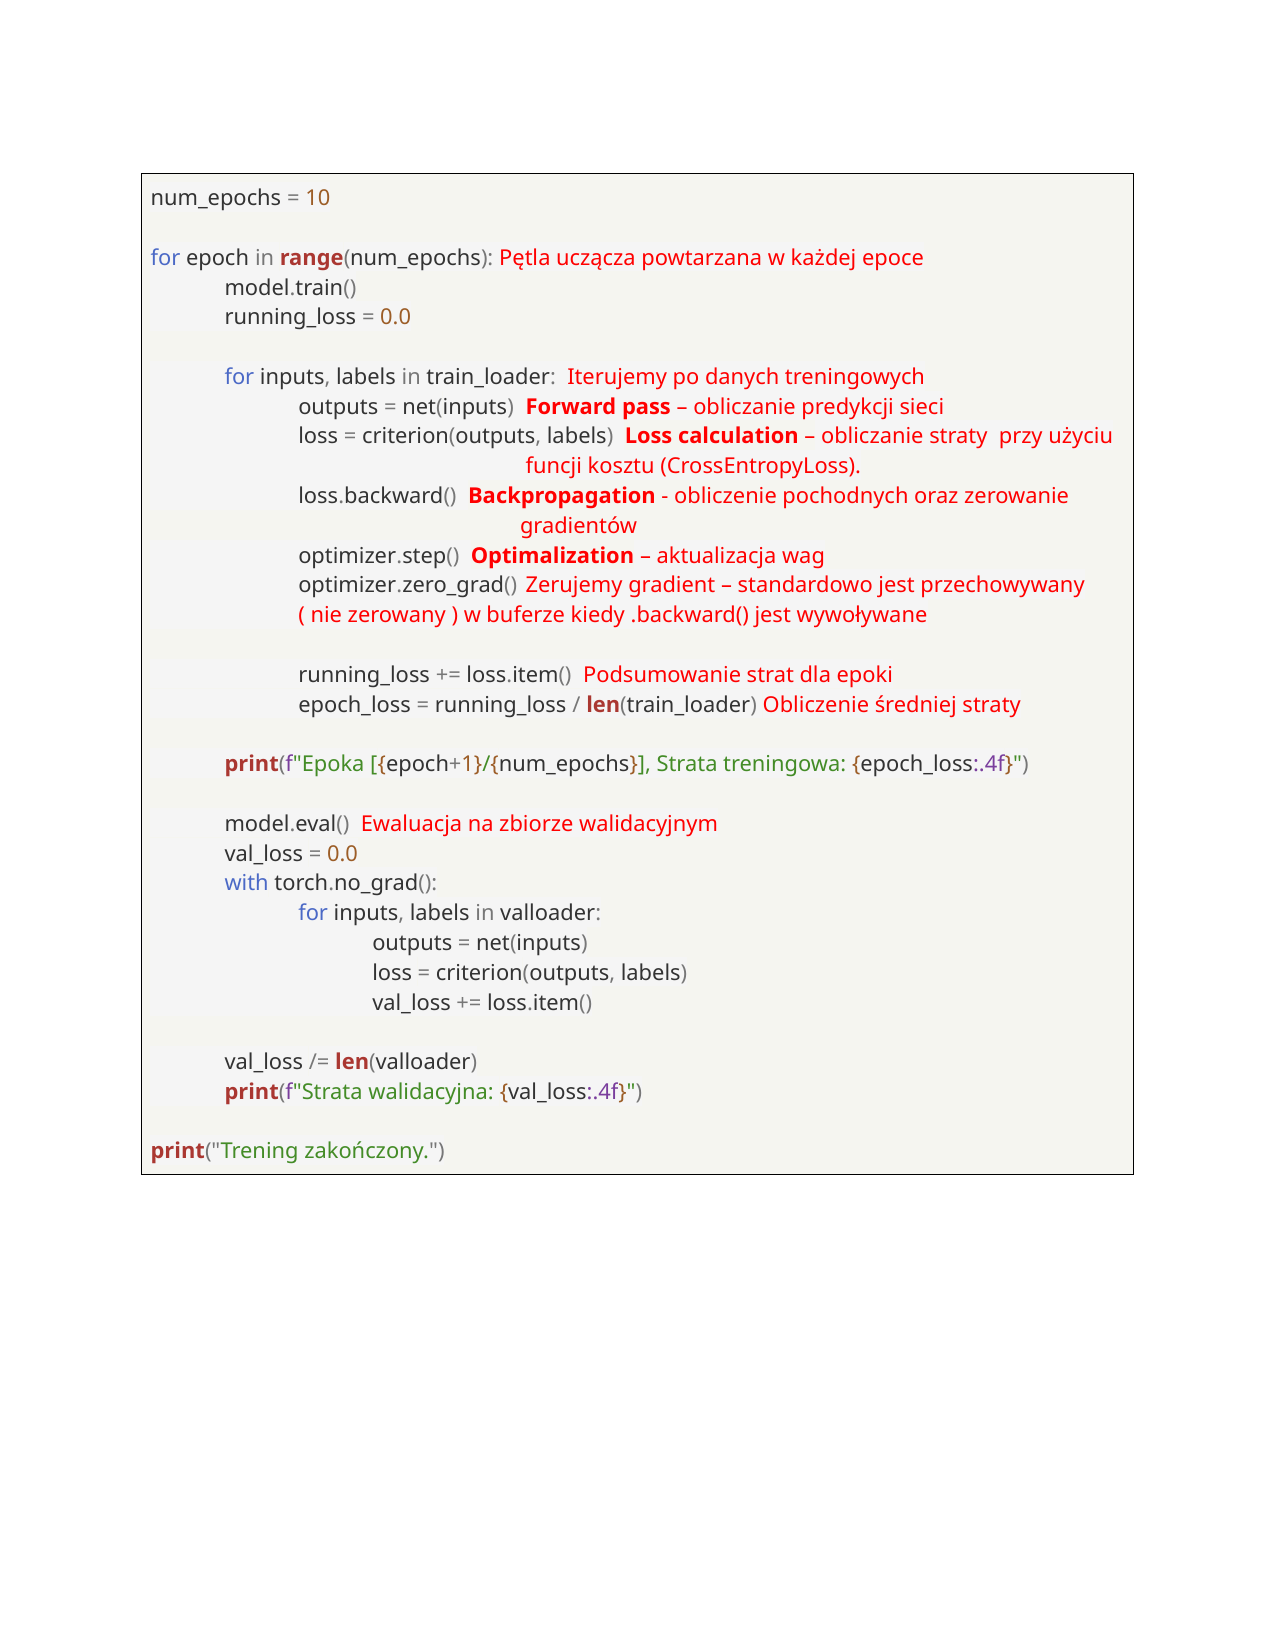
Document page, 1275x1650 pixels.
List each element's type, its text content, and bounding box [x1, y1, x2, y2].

list val_loss += loss.item() [150, 986, 1124, 1016]
list with torch.no_grad(): [150, 867, 1124, 897]
list running_loss = 0.0 [150, 301, 1124, 331]
list val_loss = 0.0 [150, 837, 1124, 867]
list running_loss += loss.item() Podsumowanie strat dla epoki [150, 659, 1124, 688]
list model.eval() Ewaluacja na zbiorze walidacyjnym [150, 808, 1124, 837]
list outputs = net(inputs) [150, 927, 1124, 957]
list loss = criterion(outputs, labels) [150, 957, 1124, 986]
list print("Trening zakończony.") [150, 1135, 1124, 1165]
list val_loss /= len(valloader) [150, 1046, 1124, 1076]
list ( nie zerowany ) w buferze kiedy .backward() jest wywoływane [150, 599, 1124, 629]
list outputs = net(inputs) Forward pass – obliczanie predykcji sieci [150, 391, 1124, 420]
list for inputs, labels in train_loader: Iterujemy po danych treningowych [150, 361, 1124, 391]
list model.train() [150, 271, 1124, 301]
list for inputs, labels in valloader: [150, 897, 1124, 927]
list for epoch in range(num_epochs): Pętla uczącza powtarzana w każdej epoce [150, 242, 1124, 271]
list print(f"Epoka [{epoch+1}/{num_epochs}], Strata treningowa: {epoch_loss:.4f}") [150, 748, 1124, 778]
list optimizer.step() Optimalization – aktualizacja wag [150, 539, 1124, 569]
list loss = criterion(outputs, labels) Loss calculation – obliczanie straty przy użyciu funcji kosztu (CrossEntropyLoss). [150, 420, 1124, 480]
list print(f"Strata walidacyjna: {val_loss:.4f}") [150, 1076, 1124, 1106]
list epoch_loss = running_loss / len(train_loader) Obliczenie średniej straty [150, 688, 1124, 718]
list loss.backward() Backpropagation - obliczenie pochodnych oraz zerowanie gradientów [150, 480, 1124, 539]
list optimizer.zero_grad() Zerujemy gradient – standardowo jest przechowywany [150, 569, 1124, 599]
list num_epochs = 10 [150, 182, 1124, 212]
